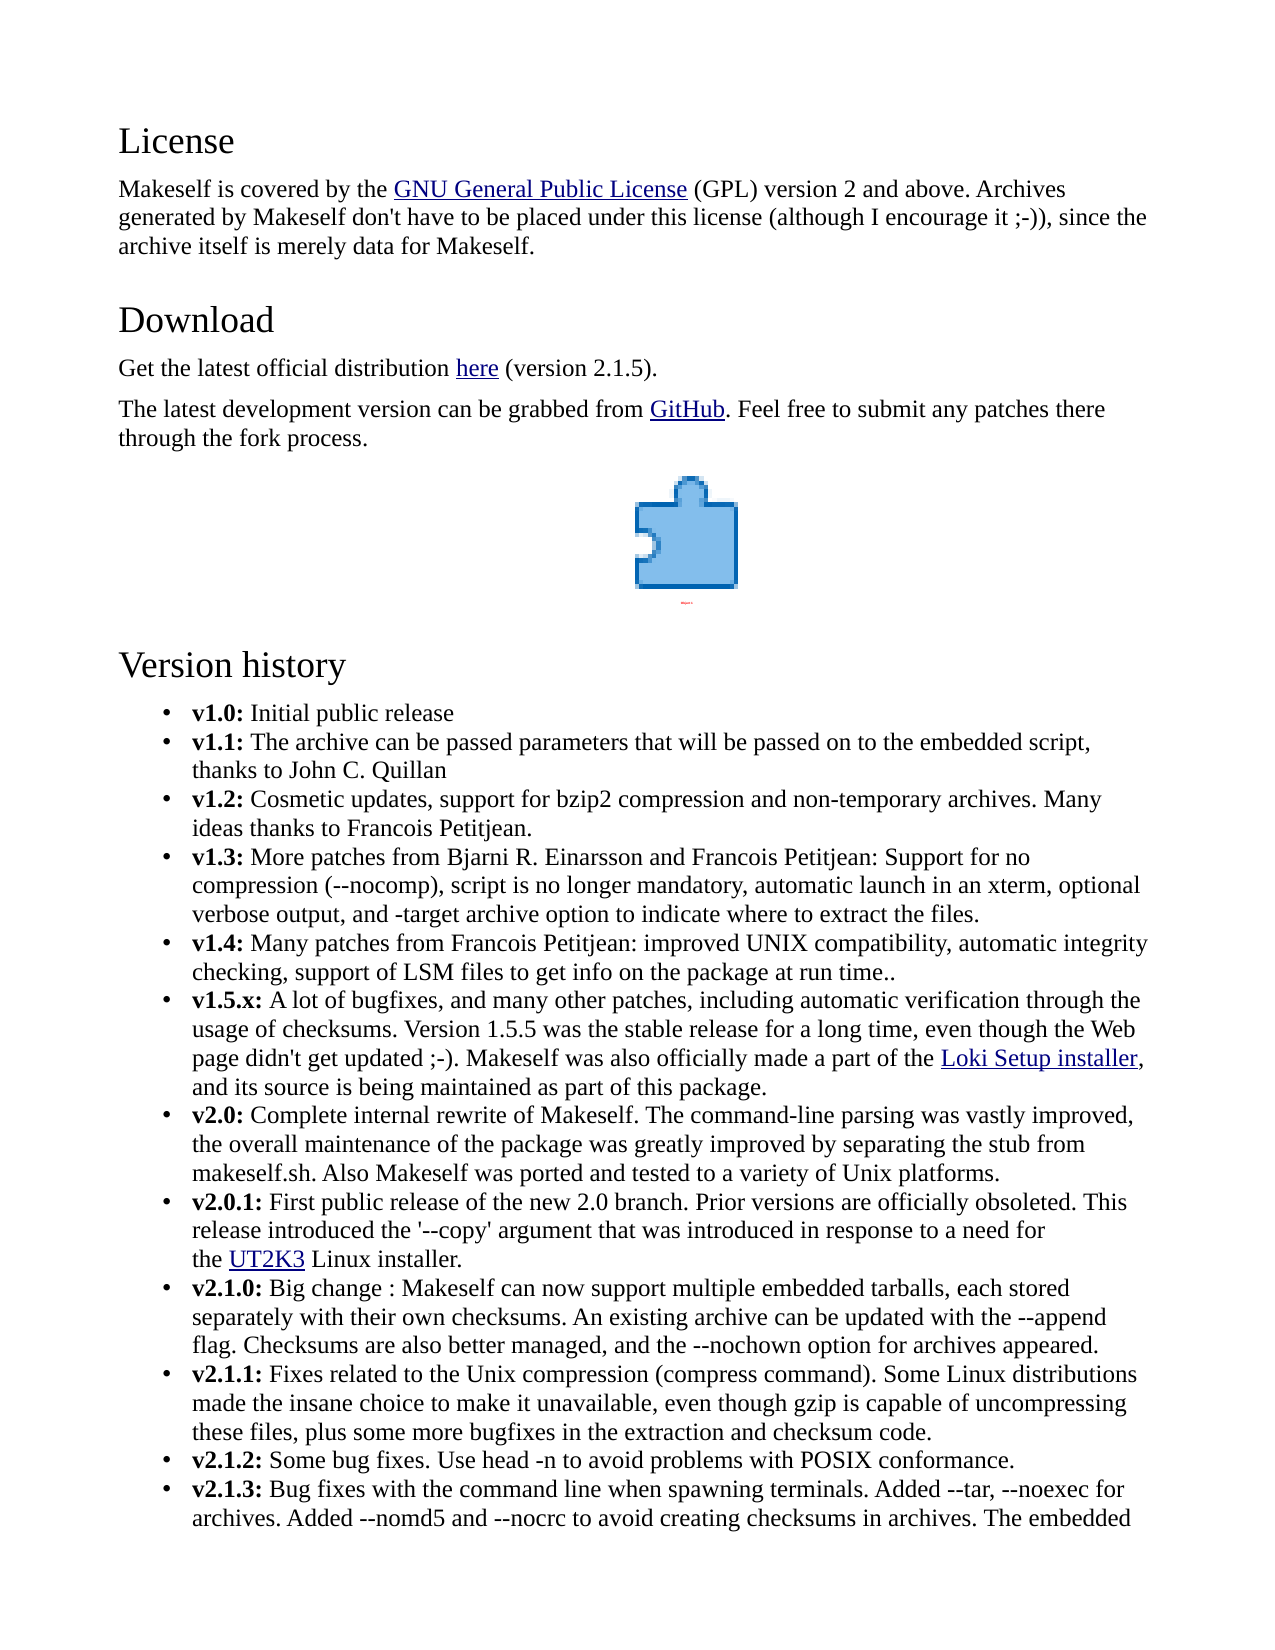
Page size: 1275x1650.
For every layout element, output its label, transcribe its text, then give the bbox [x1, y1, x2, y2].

subtitle License [118, 118, 1157, 161]
list v1.0: Initial public release [162, 698, 1157, 727]
subtitle Version history [118, 642, 1157, 686]
text Makeself is covered by the GNU General Public License (GPL) version 2 and above. Archives generated by Makeself don't have to be placed under this license (although I encourage it ;-)), since the archive itself is merely data for Makeself. [118, 174, 1157, 260]
text The latest development version can be grabbed from GitHub. Feel free to submit any patches there through the fork process. [118, 394, 1157, 452]
list v1.3: More patches from Bjarni R. Einarsson and Francois Petitjean: Support for no compression (--nocomp), script is no longer mandatory, automatic launch in an xterm, optional verbose output, and -target archive option to indicate where to extract the files. [162, 842, 1157, 928]
list v1.2: Cosmetic updates, support for bzip2 compression and non-temporary archives. Many ideas thanks to Francois Petitjean. [162, 784, 1157, 842]
list v2.1.0: Big change : Makeself can now support multiple embedded tarballs, each stored separately with their own checksums. An existing archive can be updated with the --append flag. Checksums are also better managed, and the --nochown option for archives appeared. [162, 1273, 1157, 1359]
list v1.1: The archive can be passed parameters that will be passed on to the embedded script, thanks to John C. Quillan [162, 727, 1157, 784]
subtitle Download [118, 297, 1157, 341]
list v2.1.2: Some bug fixes. Use head -n to avoid problems with POSIX conformance. [162, 1446, 1157, 1474]
list v1.5.x: A lot of bugfixes, and many other patches, including automatic verification through the usage of checksums. Version 1.5.5 was the stable release for a long time, even though the Web page didn't get updated ;-). Makeself was also officially made a part of the Loki Setup installer, and its source is being maintained as part of this package. [162, 986, 1157, 1101]
list v2.0.1: First public release of the new 2.0 branch. Prior versions are officially obsoleted. This release introduced the '--copy' argument that was introduced in response to a need for the UT2K3 Linux installer. [162, 1187, 1157, 1273]
list v2.1.3: Bug fixes with the command line when spawning terminals. Added --tar, --noexec for archives. Added --nomd5 and --nocrc to avoid creating checksums in archives. The embedded [162, 1474, 1157, 1532]
text Get the latest official distribution here (version 2.1.5). [118, 353, 1157, 382]
list v1.4: Many patches from Francois Petitjean: improved UNIX compatibility, automatic integrity checking, support of LSM files to get info on the package at run time.. [162, 928, 1157, 986]
list v2.0: Complete internal rewrite of Makeself. The command-line parsing was vastly improved, the overall maintenance of the package was greatly improved by separating the stub from makeself.sh. Also Makeself was ported and tested to a variety of Unix platforms. [162, 1101, 1157, 1187]
list v2.1.1: Fixes related to the Unix compression (compress command). Some Linux distributions made the insane choice to make it unavailable, even though gzip is capable of uncompressing these files, plus some more bugfixes in the extraction and checksum code. [162, 1359, 1157, 1446]
